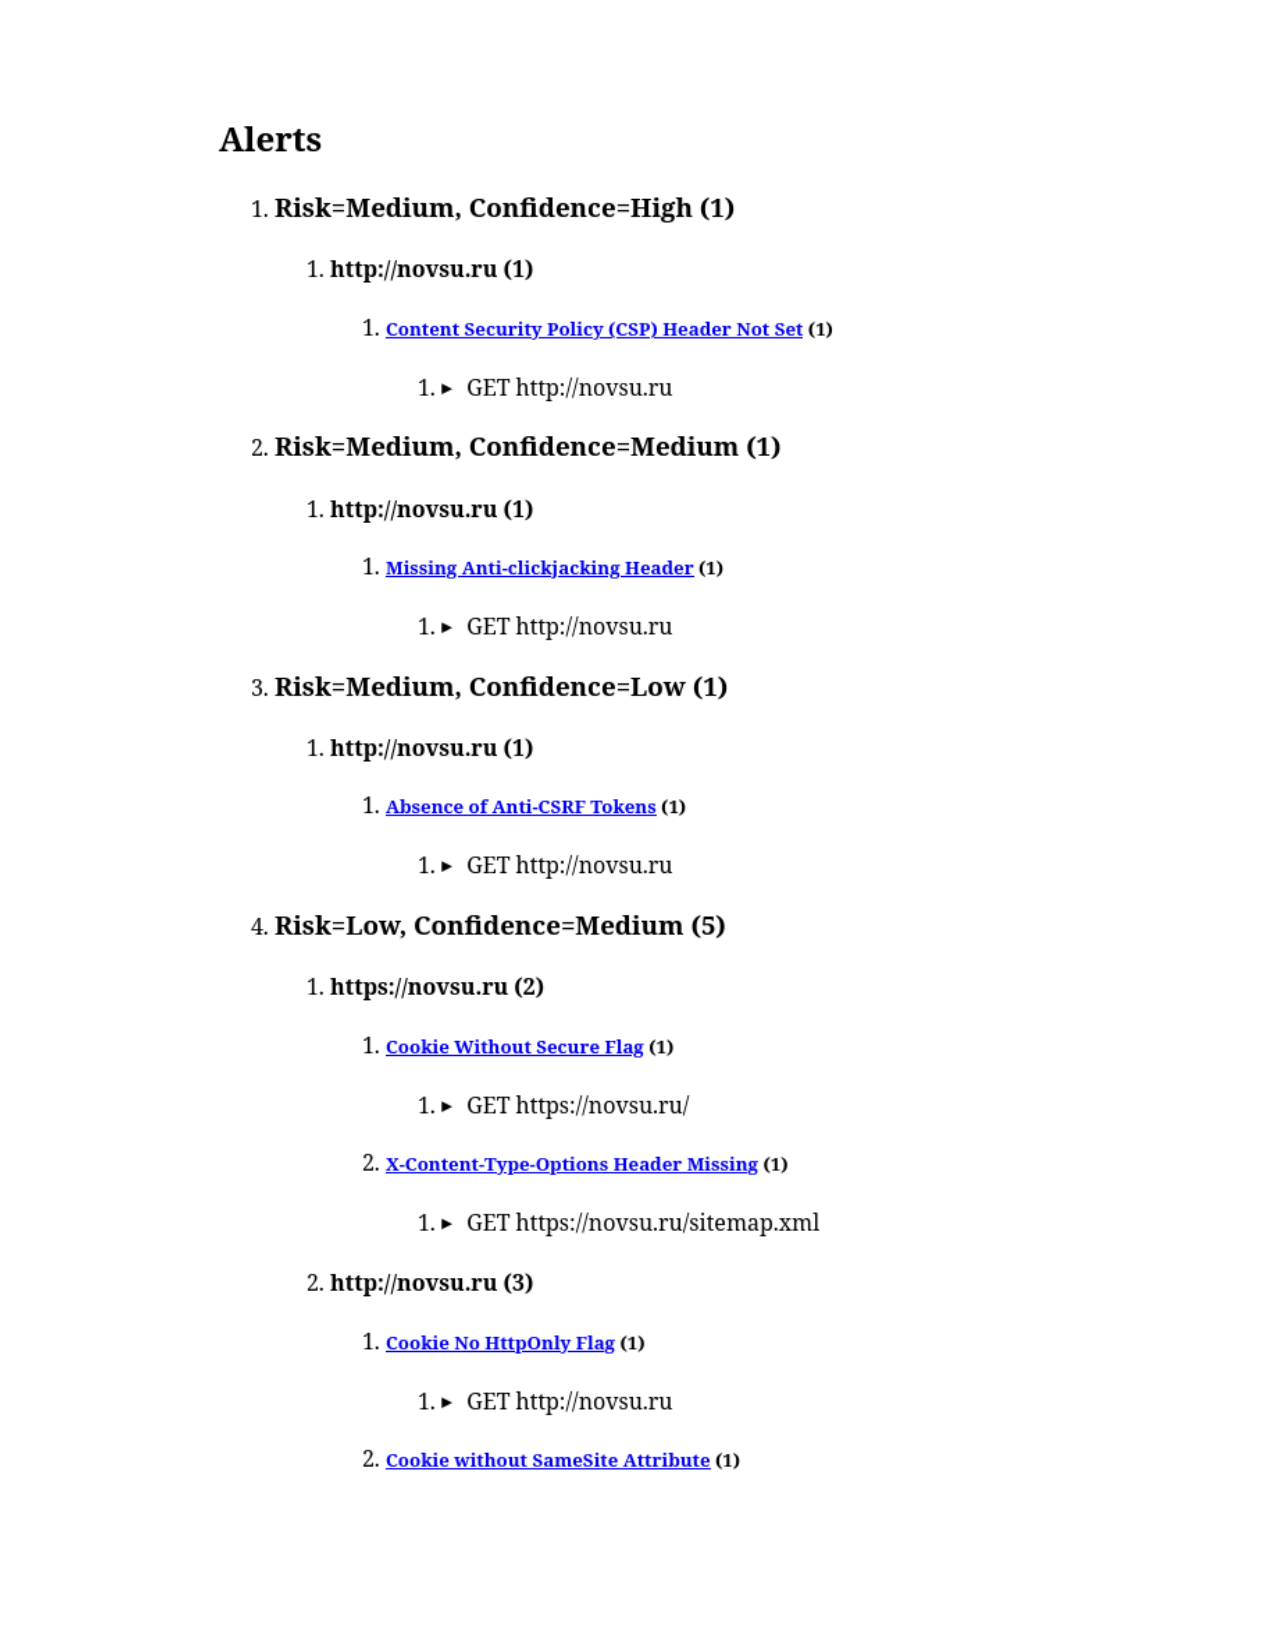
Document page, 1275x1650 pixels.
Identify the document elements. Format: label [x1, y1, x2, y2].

picture [208, 118, 1067, 1506]
